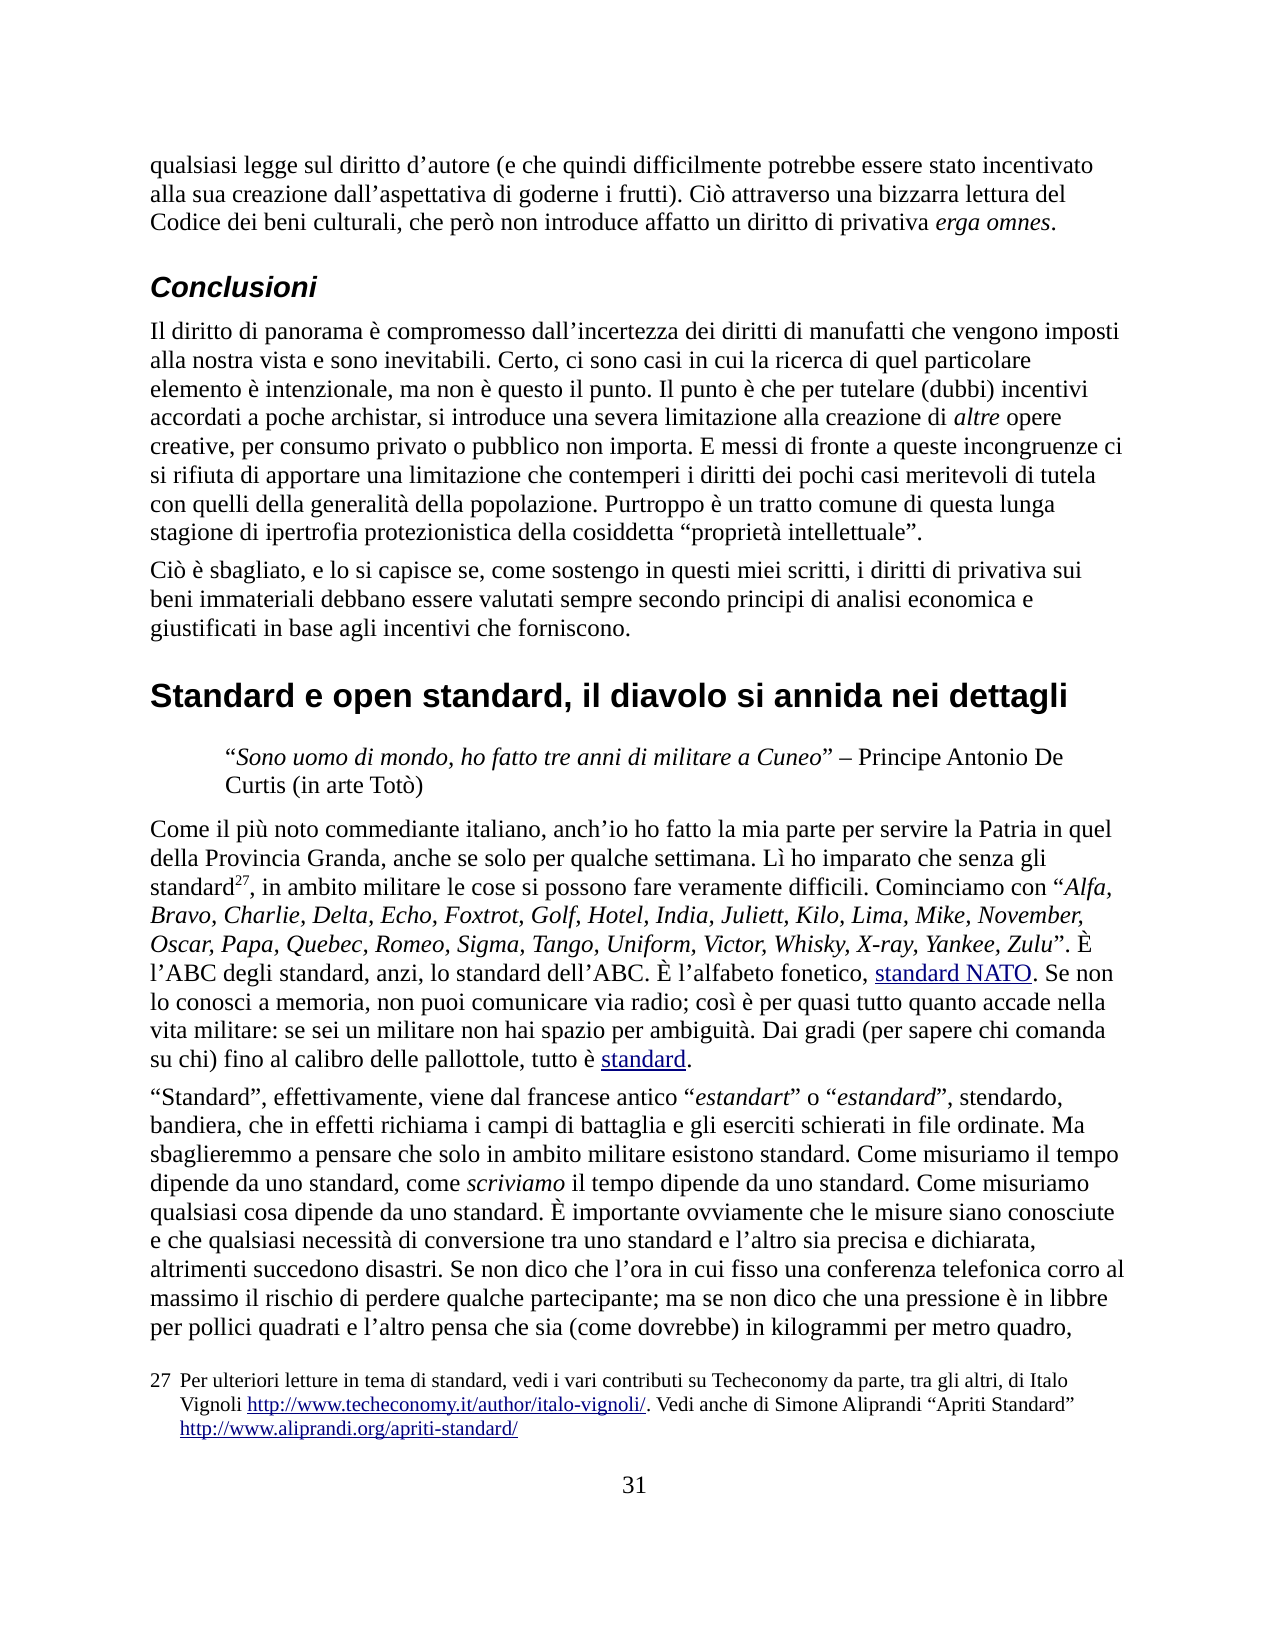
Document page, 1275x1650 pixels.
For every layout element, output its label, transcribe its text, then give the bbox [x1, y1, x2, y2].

text qualsiasi legge sul diritto d’autore (e che quindi difficilmente potrebbe essere stato incentivato alla sua creazione dall’aspettativa di goderne i frutti). Ciò attraverso una bizzarra lettura del Codice dei beni culturali, che però non introduce affatto un diritto di privativa erga omnes. [150, 150, 1125, 236]
text “Sono uomo di mondo, ho fatto tre anni di militare a Cuneo” – Principe Antonio De Curtis (in arte Totò) [225, 742, 1125, 799]
text Ciò è sbagliato, e lo si capisce se, come sostengo in questi miei scritti, i diritti di privativa sui beni immateriali debbano essere valutati sempre secondo principi di analisi economica e giustificati in base agli incentivi che forniscono. [150, 555, 1125, 641]
text Come il più noto commediante italiano, anch’io ho fatto la mia parte per servire la Patria in quel della Provincia Granda, anche se solo per qualche settimana. Lì ho imparato che senza gli standard, in ambito militare le cose si possono fare veramente difficili. Cominciamo con “Alfa, Bravo, Charlie, Delta, Echo, Foxtrot, Golf, Hotel, India, Juliett, Kilo, Lima, Mike, November, Oscar, Papa, Quebec, Romeo, Sigma, Tango, Uniform, Victor, Whisky, X-ray, Yankee, Zulu”. È l’ABC degli standard, anzi, lo standard dell’ABC. È l’alfabeto fonetico, standard NATO. Se non lo conosci a memoria, non puoi comunicare via radio; così è per quasi tutto quanto accade nella vita militare: se sei un militare non hai spazio per ambiguità. Dai gradi (per sapere chi comanda su chi) fino al calibro delle pallottole, tutto è standard. [150, 814, 1125, 1073]
subtitle Standard e open standard, il diavolo si annida nei dettagli [150, 675, 1125, 714]
text Il diritto di panorama è compromesso dall’incertezza dei diritti di manufatti che vengono imposti alla nostra vista e sono inevitabili. Certo, ci sono casi in cui la ricerca di quel particolare elemento è intenzionale, ma non è questo il punto. Il punto è che per tutelare (dubbi) incentivi accordati a poche archistar, si introduce una severa limitazione alla creazione di altre opere creative, per consumo privato o pubblico non importa. E messi di fronte a queste incongruenze ci si rifiuta di apportare una limitazione che contemperi i diritti dei pochi casi meritevoli di tutela con quelli della generalità della popolazione. Purtroppo è un tratto comune di questa lunga stagione di ipertrofia protezionistica della cosiddetta “proprietà intellettuale”. [150, 316, 1125, 546]
text Per ulteriori letture in tema di standard, vedi i vari contributi su Techeconomy da parte, tra gli altri, di Italo Vignoli http://www.techeconomy.it/author/italo-vignoli/. Vedi anche di Simone Aliprandi “Apriti Standard” http://www.aliprandi.org/apriti-standard/ [150, 1368, 1125, 1440]
text “Standard”, effettivamente, viene dal francese antico “estandart” o “estandard”, stendardo, bandiera, che in effetti richiama i campi di battaglia e gli eserciti schierati in file ordinate. Ma sbaglieremmo a pensare che solo in ambito militare esistono standard. Come misuriamo il tempo dipende da uno standard, come scriviamo il tempo dipende da uno standard. Come misuriamo qualsiasi cosa dipende da uno standard. È importante ovviamente che le misure siano conosciute e che qualsiasi necessità di conversione tra uno standard e l’altro sia precisa e dichiarata, altrimenti succedono disastri. Se non dico che l’ora in cui fisso una conferenza telefonica corro al massimo il rischio di perdere qualche partecipante; ma se non dico che una pressione è in libbre per pollici quadrati e l’altro pensa che sia (come dovrebbe) in kilogrammi per metro quadro, [150, 1082, 1125, 1341]
subtitle Conclusioni [150, 270, 1125, 304]
